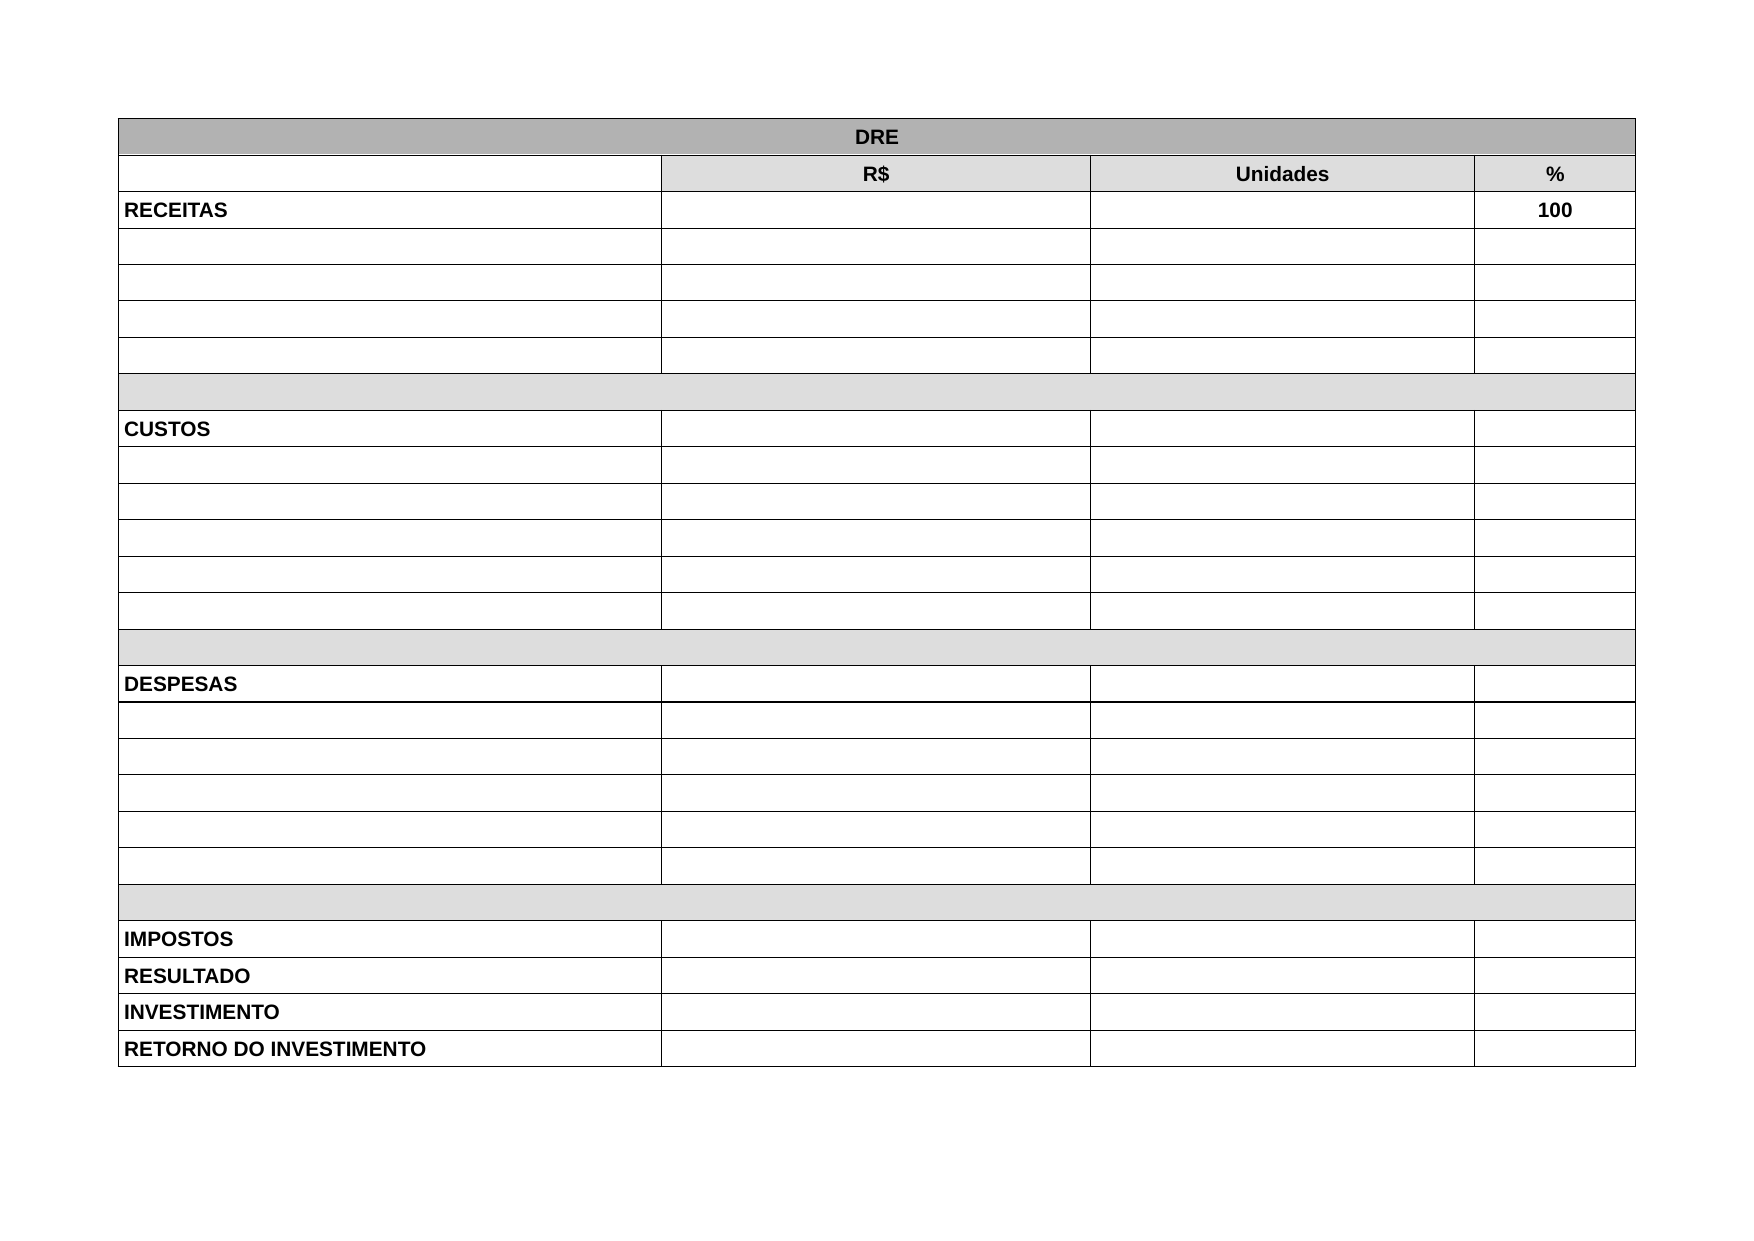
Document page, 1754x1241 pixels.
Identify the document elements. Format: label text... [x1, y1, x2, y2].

table_cell [1091, 739, 1474, 774]
table_cell [662, 703, 1090, 738]
table_cell [119, 812, 661, 847]
table_cell [1475, 338, 1635, 373]
table_cell [1475, 921, 1635, 957]
table_cell [1091, 192, 1474, 227]
table_cell [662, 775, 1090, 811]
table_cell [662, 338, 1090, 373]
table_cell [662, 848, 1090, 884]
table_cell [119, 301, 661, 337]
table_cell [1475, 484, 1635, 519]
table_cell [1475, 557, 1635, 592]
table_cell [662, 447, 1090, 483]
table_cell [1091, 229, 1474, 264]
table_cell [1091, 812, 1474, 847]
table_cell [119, 520, 661, 556]
table_cell [1091, 484, 1474, 519]
table_cell [1475, 775, 1635, 811]
table_cell [119, 848, 661, 884]
table_cell [1091, 1031, 1474, 1066]
table_cell [119, 156, 661, 191]
table_cell [662, 265, 1090, 300]
table_cell [662, 666, 1090, 701]
table_cell [119, 374, 1635, 410]
table_cell [1475, 666, 1635, 701]
table_cell [1091, 666, 1474, 701]
table_cell DESPESAS [119, 666, 661, 701]
table_cell 100 [1475, 192, 1635, 227]
table_cell [662, 557, 1090, 592]
table_cell [662, 593, 1090, 628]
table_cell [1091, 921, 1474, 957]
table_cell RESULTADO [119, 958, 661, 993]
table_cell [1091, 557, 1474, 592]
table_cell [119, 557, 661, 592]
table_cell [1475, 447, 1635, 483]
table_cell [662, 739, 1090, 774]
table_cell [662, 229, 1090, 264]
table_cell [1475, 994, 1635, 1029]
table_cell [1475, 265, 1635, 300]
table_cell [662, 484, 1090, 519]
table_cell Unidades [1091, 156, 1474, 191]
table_cell [1091, 265, 1474, 300]
table_cell [1475, 411, 1635, 446]
table_cell [1475, 520, 1635, 556]
table_cell [1475, 703, 1635, 738]
table_cell [1475, 958, 1635, 993]
table_cell [1475, 739, 1635, 774]
table_cell [119, 338, 661, 373]
table_cell [1091, 301, 1474, 337]
table_cell [662, 812, 1090, 847]
table_header DRE [119, 119, 1635, 154]
table_cell [1091, 848, 1474, 884]
table_cell [1091, 994, 1474, 1029]
table_cell [1091, 520, 1474, 556]
table_cell [1475, 812, 1635, 847]
table_cell [1091, 338, 1474, 373]
table_cell [662, 520, 1090, 556]
table_cell [119, 484, 661, 519]
table_cell [662, 958, 1090, 993]
table_cell [1475, 1031, 1635, 1066]
table_cell R$ [662, 156, 1090, 191]
table_cell [119, 229, 661, 264]
table_cell [662, 994, 1090, 1029]
table_cell [1091, 703, 1474, 738]
table_cell [119, 593, 661, 628]
table_cell CUSTOS [119, 411, 661, 446]
table_cell [662, 301, 1090, 337]
table_cell [119, 265, 661, 300]
table_cell RECEITAS [119, 192, 661, 227]
table_cell IMPOSTOS [119, 921, 661, 957]
table_cell [662, 192, 1090, 227]
table_cell [662, 921, 1090, 957]
table_cell [119, 630, 1635, 665]
table_cell [119, 447, 661, 483]
table_cell [1475, 848, 1635, 884]
table_cell [662, 411, 1090, 446]
table_cell RETORNO DO INVESTIMENTO [119, 1031, 661, 1066]
table_cell [1091, 958, 1474, 993]
table_cell [1091, 447, 1474, 483]
table_cell INVESTIMENTO [119, 994, 661, 1029]
table_cell [119, 703, 661, 738]
table_cell % [1475, 156, 1635, 191]
table_cell [1475, 301, 1635, 337]
table_cell [1091, 593, 1474, 628]
table_cell [662, 1031, 1090, 1066]
table_cell [119, 885, 1635, 920]
table_cell [1091, 411, 1474, 446]
table_cell [1475, 593, 1635, 628]
table_cell [1091, 775, 1474, 811]
table_cell [119, 775, 661, 811]
table_cell [119, 739, 661, 774]
table_cell [1475, 229, 1635, 264]
